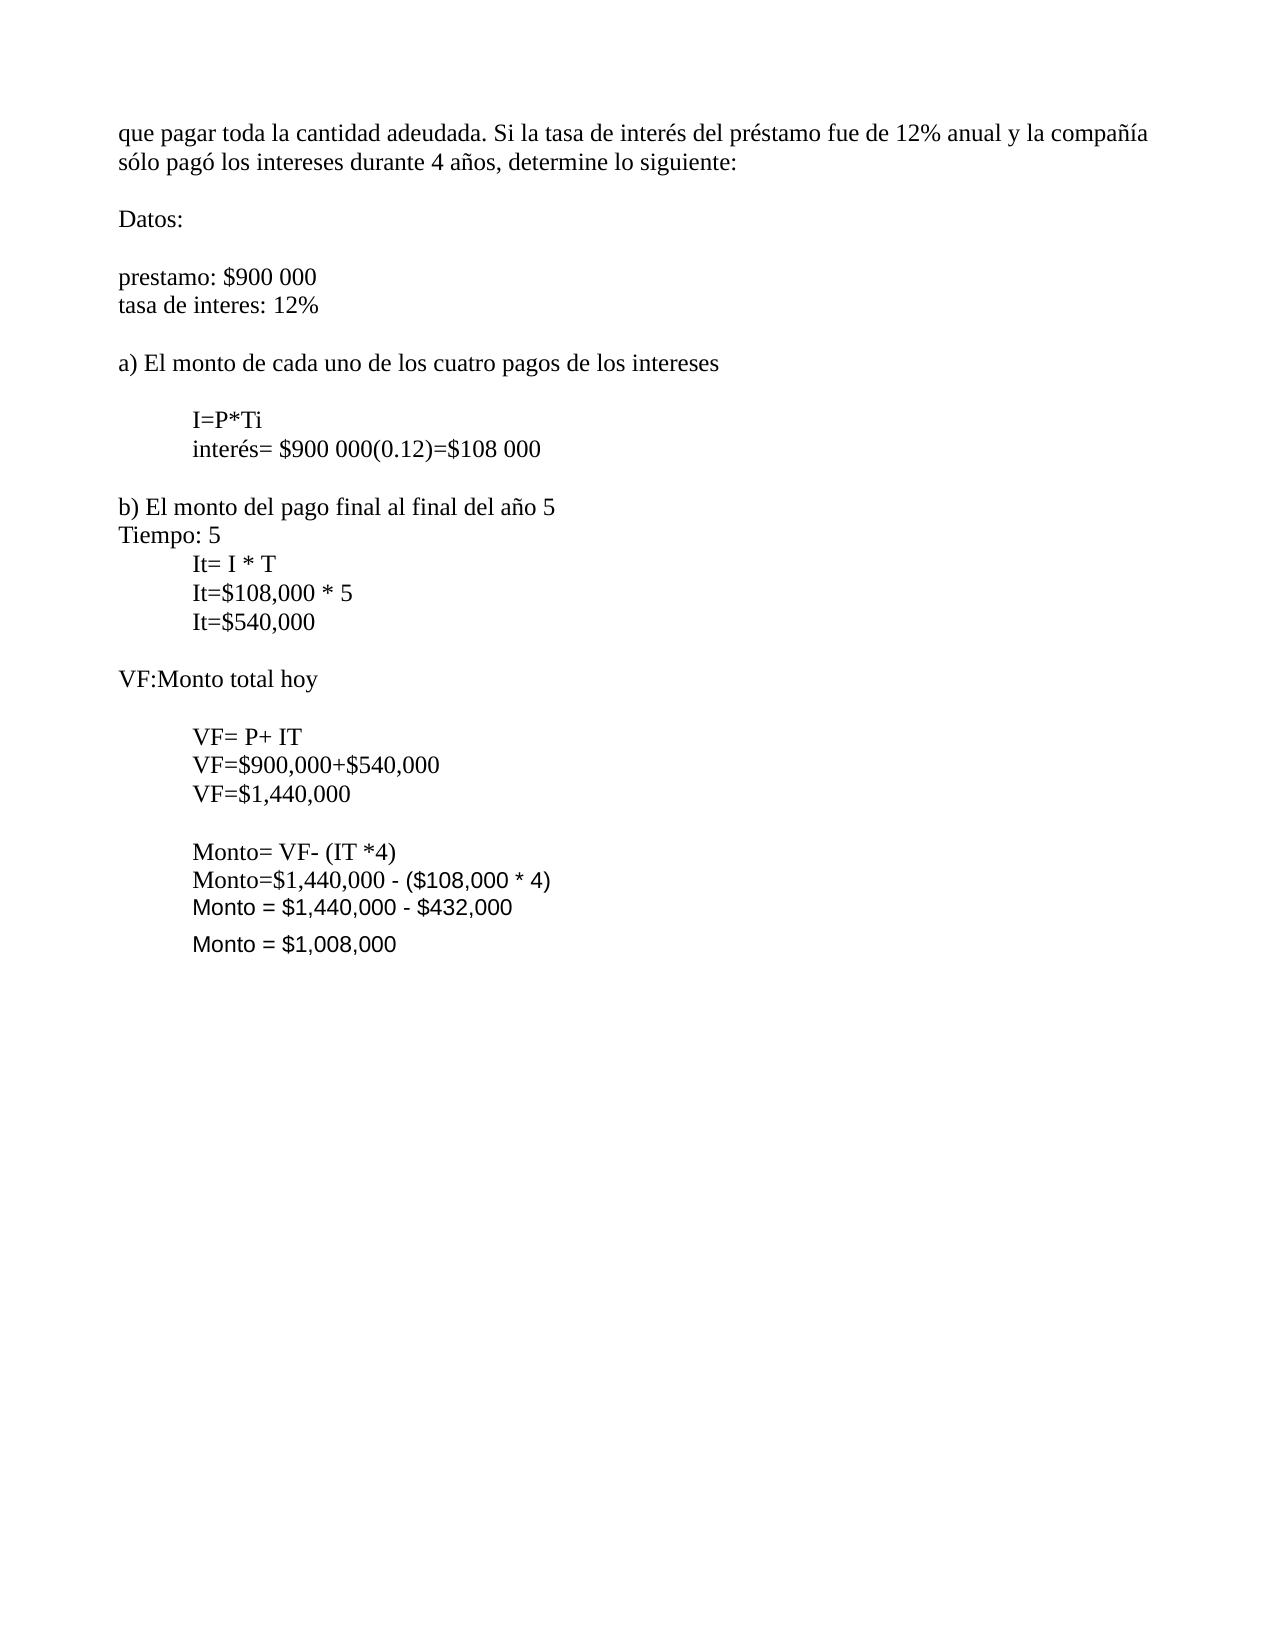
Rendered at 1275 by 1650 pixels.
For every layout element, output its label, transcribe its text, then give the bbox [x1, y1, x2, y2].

text It= I * T [118, 549, 1157, 578]
text que pagar toda la cantidad adeudada. Si la tasa de interés del préstamo fue de 12% anual y la compañía sólo pagó los intereses durante 4 años, determine lo siguiente: [118, 118, 1157, 176]
text I=P*Ti [118, 406, 1157, 434]
text a) El monto de cada uno de los cuatro pagos de los intereses [118, 348, 1157, 377]
text tasa de interes: 12% [118, 291, 1157, 319]
text VF= P+ IT [118, 722, 1157, 751]
text It=$540,000 [118, 607, 1157, 636]
text Monto=$1,440,000 - ($108,000 * 4) [118, 866, 1157, 894]
text VF:Monto total hoy [118, 664, 1157, 693]
text VF=$900,000+$540,000 [118, 751, 1157, 779]
text Monto = $1,440,000 - $432,000 [118, 894, 1157, 921]
text Datos: [118, 204, 1157, 233]
text VF=$1,440,000 [118, 779, 1157, 808]
text b) El monto del pago final al final del año 5 [118, 492, 1157, 521]
text Tiempo: 5 [118, 521, 1157, 549]
text It=$108,000 * 5 [118, 578, 1157, 607]
text Monto = $1,008,000 [118, 931, 1157, 957]
text Monto= VF- (IT *4) [118, 837, 1157, 866]
text prestamo: $900 000 [118, 262, 1157, 291]
text interés= $900 000(0.12)=$108 000 [118, 434, 1157, 463]
